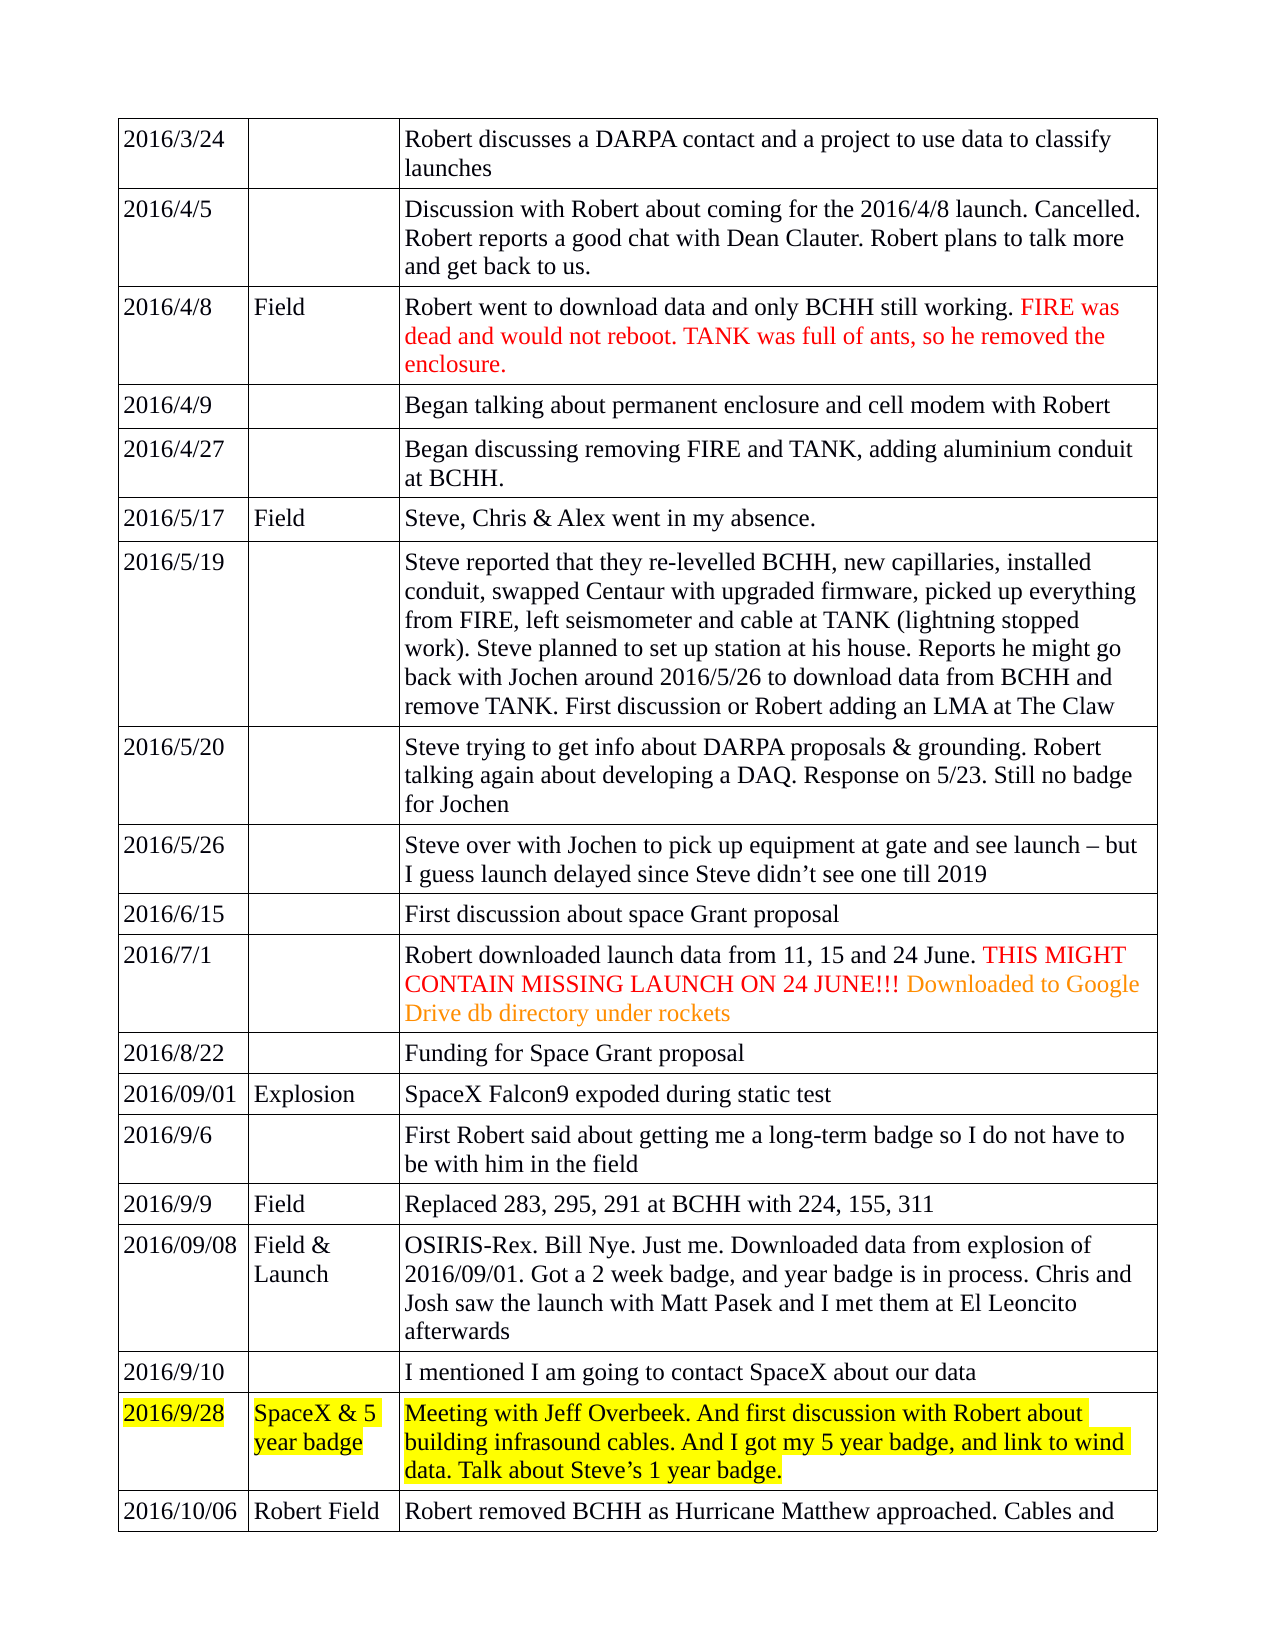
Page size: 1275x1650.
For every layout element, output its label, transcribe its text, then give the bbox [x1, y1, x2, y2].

table_cell First discussion about space Grant proposal [400, 894, 1157, 934]
table_cell Began discussing removing FIRE and TANK, adding aluminium conduit at BCHH. [400, 429, 1157, 497]
table_cell I mentioned I am going to contact SpaceX about our data [400, 1352, 1157, 1392]
table_cell Funding for Space Grant proposal [400, 1033, 1157, 1073]
table_cell 2016/4/5 [119, 189, 248, 286]
table_cell First Robert said about getting me a long-term badge so I do not have to be with him in the field [400, 1115, 1157, 1183]
table_cell 2016/09/01 [119, 1074, 248, 1114]
table_cell Robert removed BCHH as Hurricane Matthew approached. Cables and [400, 1491, 1157, 1531]
table_cell 2016/5/26 [119, 825, 248, 893]
table_cell Replaced 283, 295, 291 at BCHH with 224, 155, 311 [400, 1184, 1157, 1224]
table_cell Field [249, 1184, 399, 1224]
table_cell 2016/5/17 [119, 498, 248, 541]
table_cell [249, 119, 399, 188]
table_cell Robert discusses a DARPA contact and a project to use data to classify launches [400, 119, 1157, 188]
table_cell 2016/10/06 [119, 1491, 248, 1531]
table_cell Steve trying to get info about DARPA proposals & grounding. Robert talking again about developing a DAQ. Response on 5/23. Still no badge for Jochen [400, 727, 1157, 824]
table_cell 2016/4/8 [119, 287, 248, 384]
table_cell [249, 1352, 399, 1392]
table_cell 2016/9/6 [119, 1115, 248, 1183]
table_cell [249, 825, 399, 893]
table_cell 2016/6/15 [119, 894, 248, 934]
table_cell Robert Field [249, 1491, 399, 1531]
table_cell Robert went to download data and only BCHH still working. FIRE was dead and would not reboot. TANK was full of ants, so he removed the enclosure. [400, 287, 1157, 384]
table_cell 2016/9/9 [119, 1184, 248, 1224]
table_cell Steve, Chris & Alex went in my absence. [400, 498, 1157, 541]
table_cell Steve over with Jochen to pick up equipment at gate and see launch – but I guess launch delayed since Steve didn’t see one till 2019 [400, 825, 1157, 893]
table_cell 2016/9/10 [119, 1352, 248, 1392]
table_cell 2016/5/19 [119, 542, 248, 726]
table_cell [249, 1115, 399, 1183]
table_cell OSIRIS-Rex. Bill Nye. Just me. Downloaded data from explosion of 2016/09/01. Got a 2 week badge, and year badge is in process. Chris and Josh saw the launch with Matt Pasek and I met them at El Leoncito afterwards [400, 1225, 1157, 1351]
table_cell 2016/3/24 [119, 119, 248, 188]
table_cell Field [249, 287, 399, 384]
table_cell 2016/7/1 [119, 935, 248, 1032]
table_cell 2016/5/20 [119, 727, 248, 824]
table_cell 2016/4/27 [119, 429, 248, 497]
table_cell [249, 542, 399, 726]
table_cell Began talking about permanent enclosure and cell modem with Robert [400, 385, 1157, 428]
table_cell [249, 429, 399, 497]
table_cell [249, 189, 399, 286]
table_cell Meeting with Jeff Overbeek. And first discussion with Robert about building infrasound cables. And I got my 5 year badge, and link to wind data. Talk about Steve’s 1 year badge. [400, 1393, 1157, 1490]
table_cell Discussion with Robert about coming for the 2016/4/8 launch. Cancelled. Robert reports a good chat with Dean Clauter. Robert plans to talk more and get back to us. [400, 189, 1157, 286]
table_cell [249, 385, 399, 428]
table_cell Field [249, 498, 399, 541]
table_cell 2016/8/22 [119, 1033, 248, 1073]
table_cell [249, 1033, 399, 1073]
table_cell SpaceX Falcon9 expoded during static test [400, 1074, 1157, 1114]
table_cell SpaceX & 5 year badge [249, 1393, 399, 1490]
table_cell [249, 894, 399, 934]
table_cell Explosion [249, 1074, 399, 1114]
table_cell Field & Launch [249, 1225, 399, 1351]
table_cell Robert downloaded launch data from 11, 15 and 24 June. THIS MIGHT CONTAIN MISSING LAUNCH ON 24 JUNE!!! Downloaded to Google Drive db directory under rockets [400, 935, 1157, 1032]
table_cell [249, 935, 399, 1032]
table_cell Steve reported that they re-levelled BCHH, new capillaries, installed conduit, swapped Centaur with upgraded firmware, picked up everything from FIRE, left seismometer and cable at TANK (lightning stopped work). Steve planned to set up station at his house. Reports he might go back with Jochen around 2016/5/26 to download data from BCHH and remove TANK. First discussion or Robert adding an LMA at The Claw [400, 542, 1157, 726]
table_cell 2016/09/08 [119, 1225, 248, 1351]
table_cell 2016/4/9 [119, 385, 248, 428]
table_cell 2016/9/28 [119, 1393, 248, 1490]
table_cell [249, 727, 399, 824]
